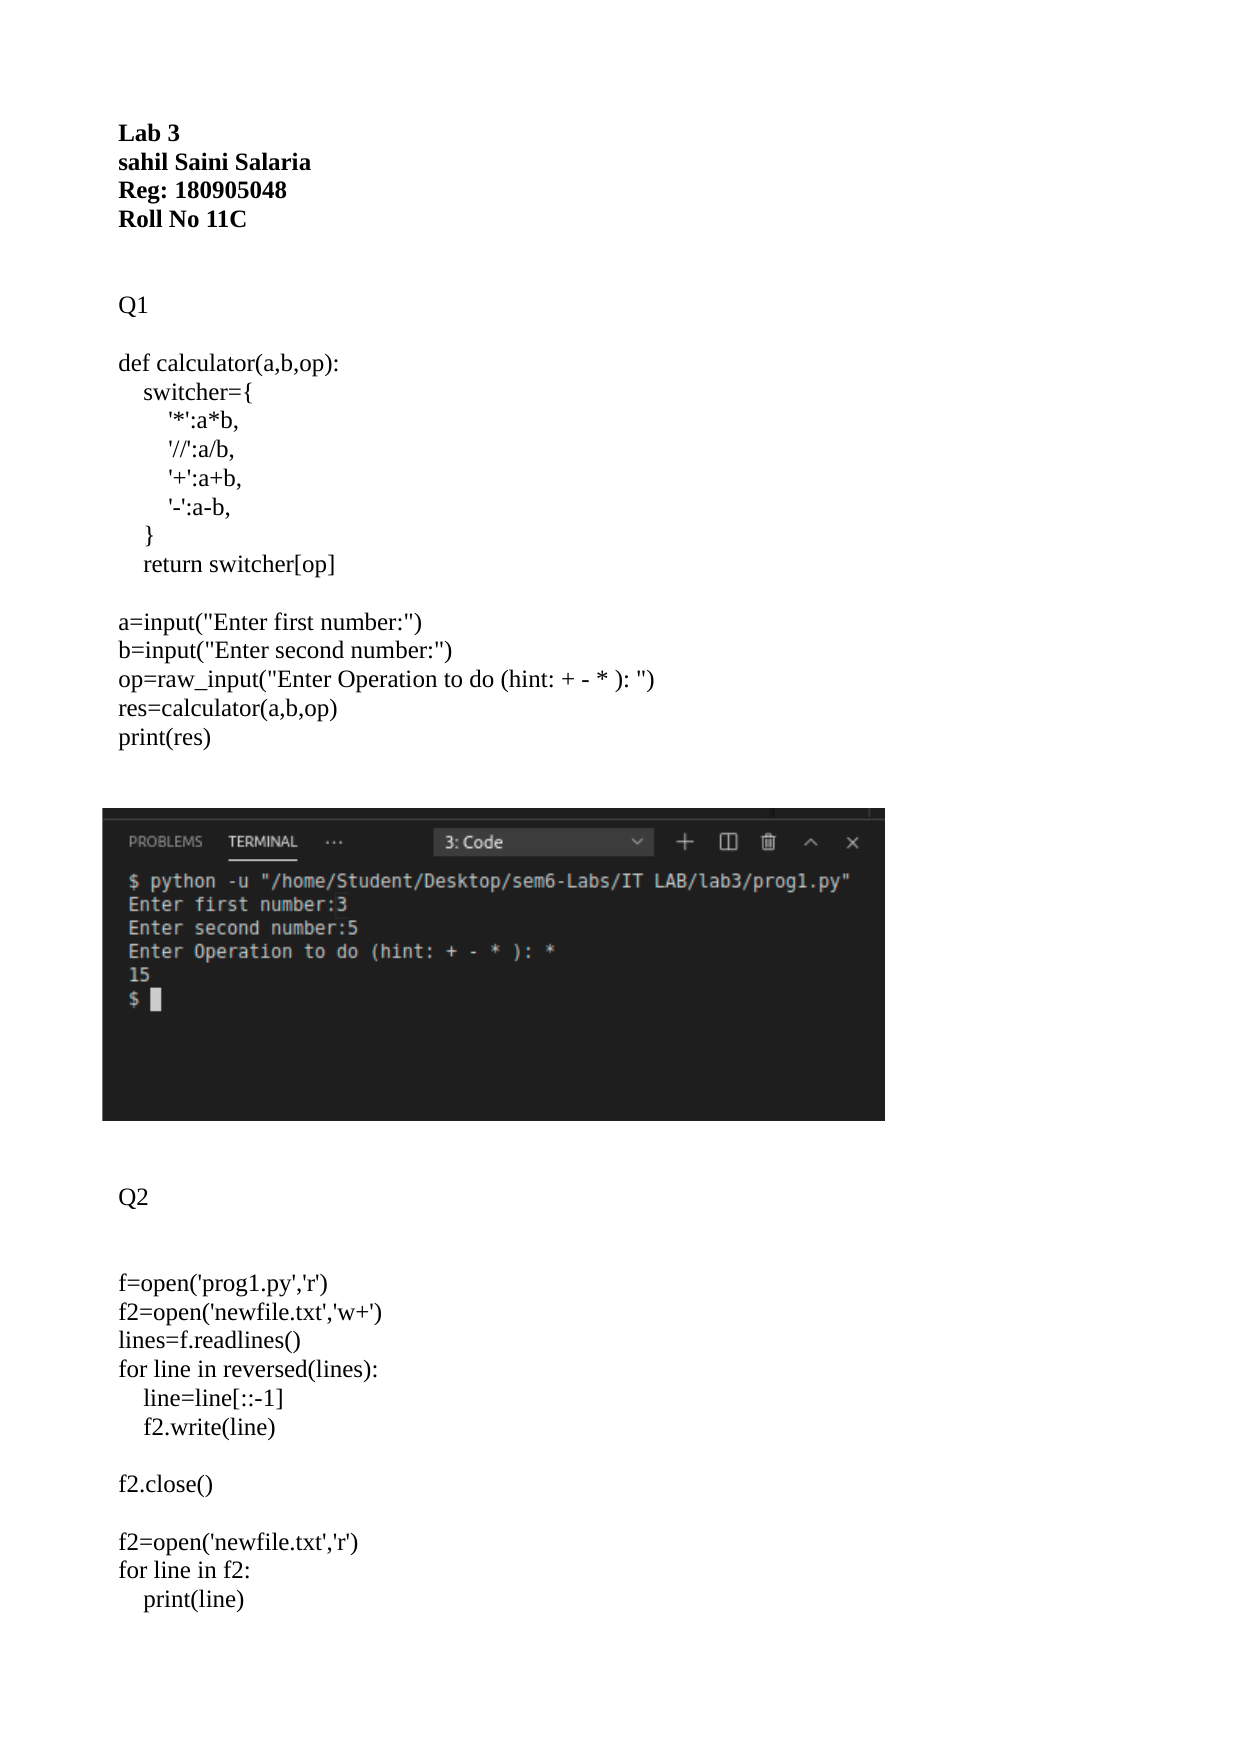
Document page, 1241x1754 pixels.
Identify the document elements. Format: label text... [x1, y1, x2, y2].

text sahil Saini Salaria [118, 147, 1122, 176]
text Roll No 11C [118, 204, 1122, 233]
text Q1 [118, 291, 1122, 319]
text for line in reversed(lines): [118, 1354, 1122, 1383]
text '+':a+b, [118, 463, 1122, 492]
text lines=f.readlines() [118, 1326, 1122, 1354]
text return switcher[op] [118, 549, 1122, 578]
text f2.close() [118, 1469, 1122, 1498]
text op=raw_input("Enter Operation to do (hint: + - * ): ") [118, 664, 1122, 693]
text f2=open('newfile.txt','r') [118, 1527, 1122, 1556]
text print(res) [118, 722, 1122, 751]
text for line in f2: [118, 1556, 1122, 1584]
picture [102, 808, 885, 1121]
text f2=open('newfile.txt','w+') [118, 1297, 1122, 1326]
text '*':a*b, [118, 406, 1122, 434]
text '-':a-b, [118, 492, 1122, 521]
text b=input("Enter second number:") [118, 636, 1122, 664]
text print(line) [118, 1584, 1122, 1613]
text f=open('prog1.py','r') [118, 1268, 1122, 1297]
text f2.write(line) [118, 1412, 1122, 1441]
text switcher={ [118, 377, 1122, 406]
text res=calculator(a,b,op) [118, 693, 1122, 722]
text Lab 3 [118, 118, 1122, 147]
text Reg: 180905048 [118, 176, 1122, 204]
text a=input("Enter first number:") [118, 607, 1122, 636]
text '//':a/b, [118, 434, 1122, 463]
text line=line[::-1] [118, 1383, 1122, 1412]
text def calculator(a,b,op): [118, 348, 1122, 377]
text Q2 [118, 1182, 1122, 1211]
text } [118, 521, 1122, 549]
